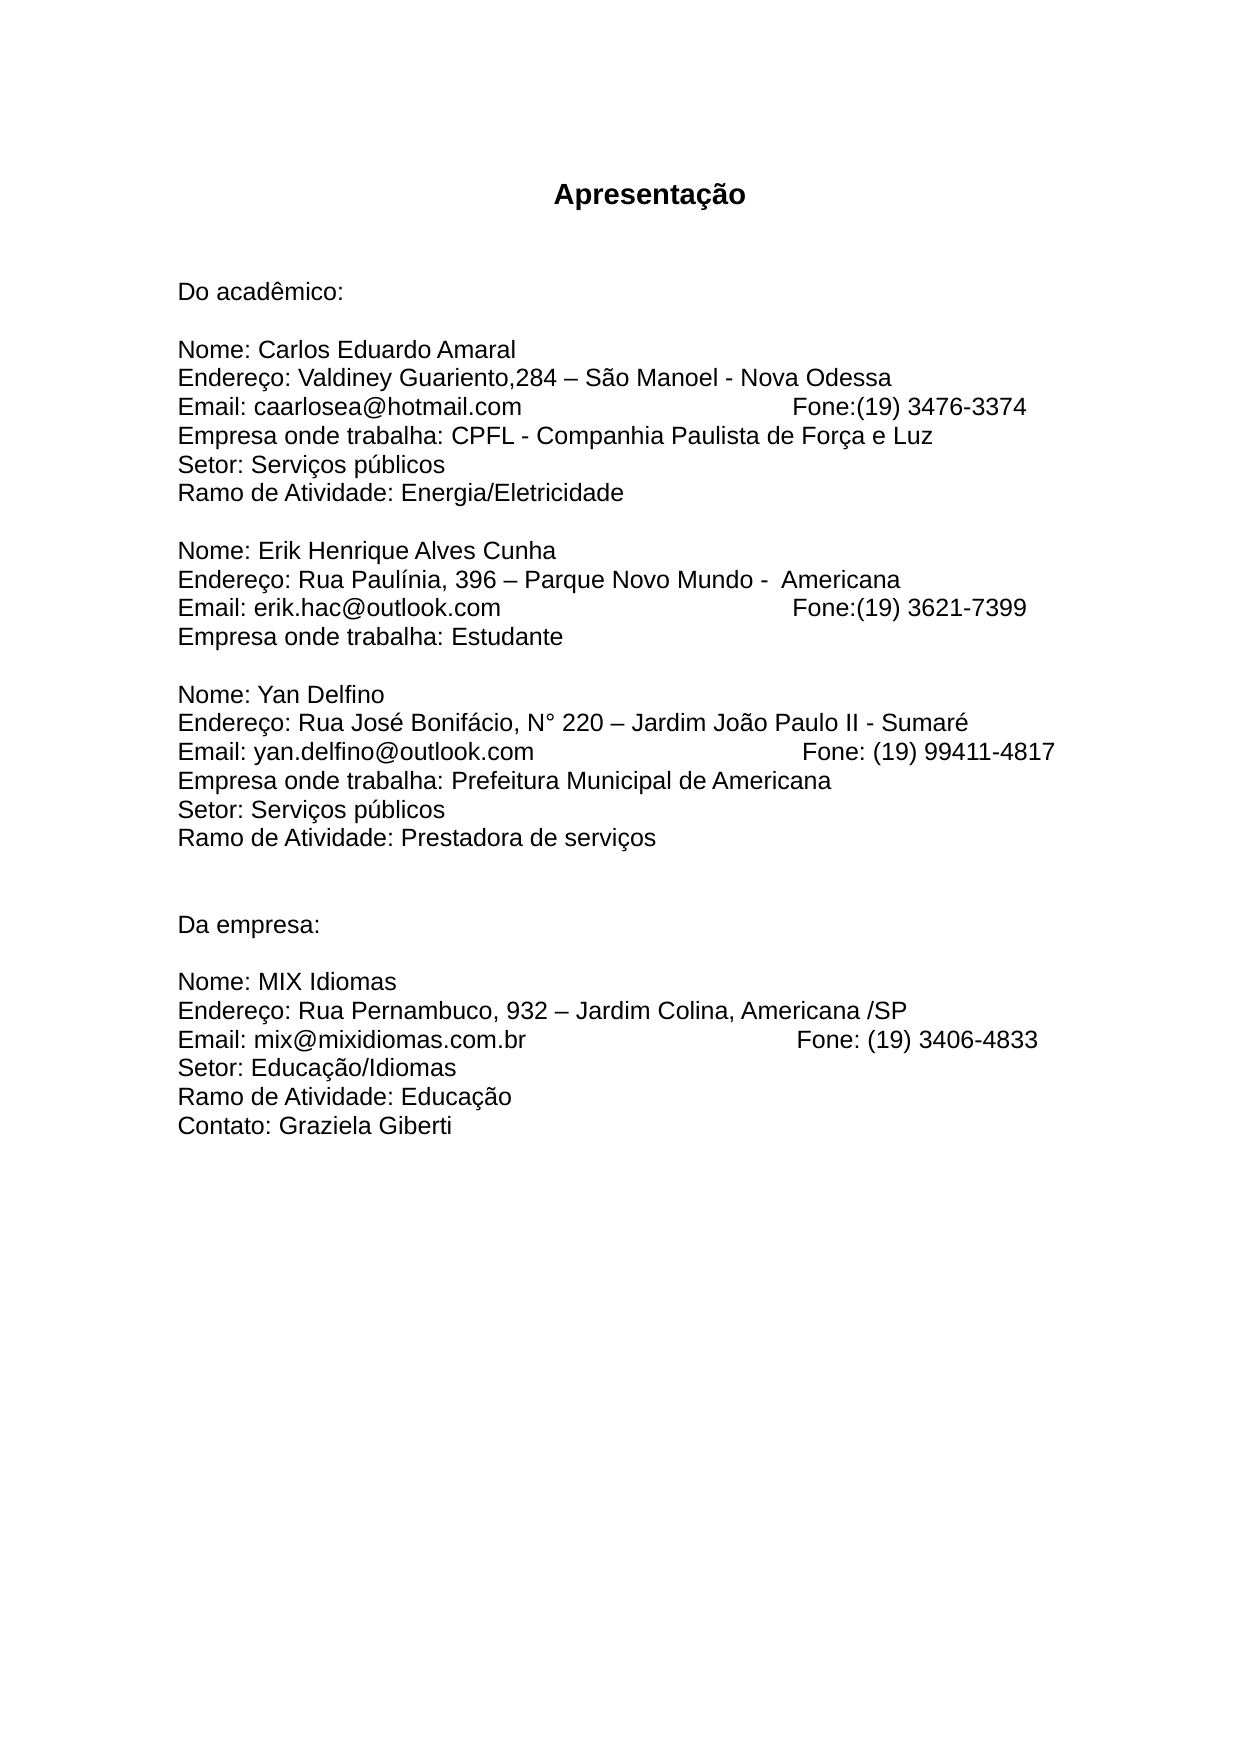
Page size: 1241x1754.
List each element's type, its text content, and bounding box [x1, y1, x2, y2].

text Empresa onde trabalha: Prefeitura Municipal de Americana [177, 766, 1122, 794]
text Nome: Yan Delfino [177, 679, 1122, 708]
text Do acadêmico: [177, 277, 1122, 306]
text Email: erik.hac@outlook.com Fone:(19) 3621-7399 [177, 593, 1122, 622]
text Setor: Educação/Idiomas [177, 1053, 1122, 1082]
text Da empresa: [177, 909, 1122, 938]
text Ramo de Atividade: Educação [177, 1082, 1122, 1111]
text Setor: Serviços públicos [177, 794, 1122, 823]
text Nome: Erik Henrique Alves Cunha [177, 536, 1122, 564]
text Email: caarlosea@hotmail.com Fone:(19) 3476-3374 [177, 392, 1122, 421]
text Apresentação [177, 177, 1122, 211]
text Nome: Carlos Eduardo Amaral [177, 334, 1122, 363]
text Contato: Graziela Giberti [177, 1111, 1122, 1139]
text Endereço: Valdiney Guariento,284 – São Manoel - Nova Odessa [177, 363, 1122, 392]
text Email: mix@mixidiomas.com.br Fone: (19) 3406-4833 [177, 1024, 1122, 1053]
text Endereço: Rua Pernambuco, 932 – Jardim Colina, Americana /SP [177, 996, 1122, 1024]
text Endereço: Rua José Bonifácio, N° 220 – Jardim João Paulo II - Sumaré [177, 708, 1122, 737]
text Endereço: Rua Paulínia, 396 – Parque Novo Mundo - Americana [177, 564, 1122, 593]
text Ramo de Atividade: Energia/Eletricidade [177, 478, 1122, 507]
text Ramo de Atividade: Prestadora de serviços [177, 823, 1122, 852]
text Empresa onde trabalha: Estudante [177, 622, 1122, 651]
text Setor: Serviços públicos [177, 449, 1122, 478]
text Nome: MIX Idiomas [177, 967, 1122, 996]
text Empresa onde trabalha: CPFL - Companhia Paulista de Força e Luz [177, 421, 1122, 449]
text Email: yan.delfino@outlook.com Fone: (19) 99411-4817 [177, 737, 1122, 766]
